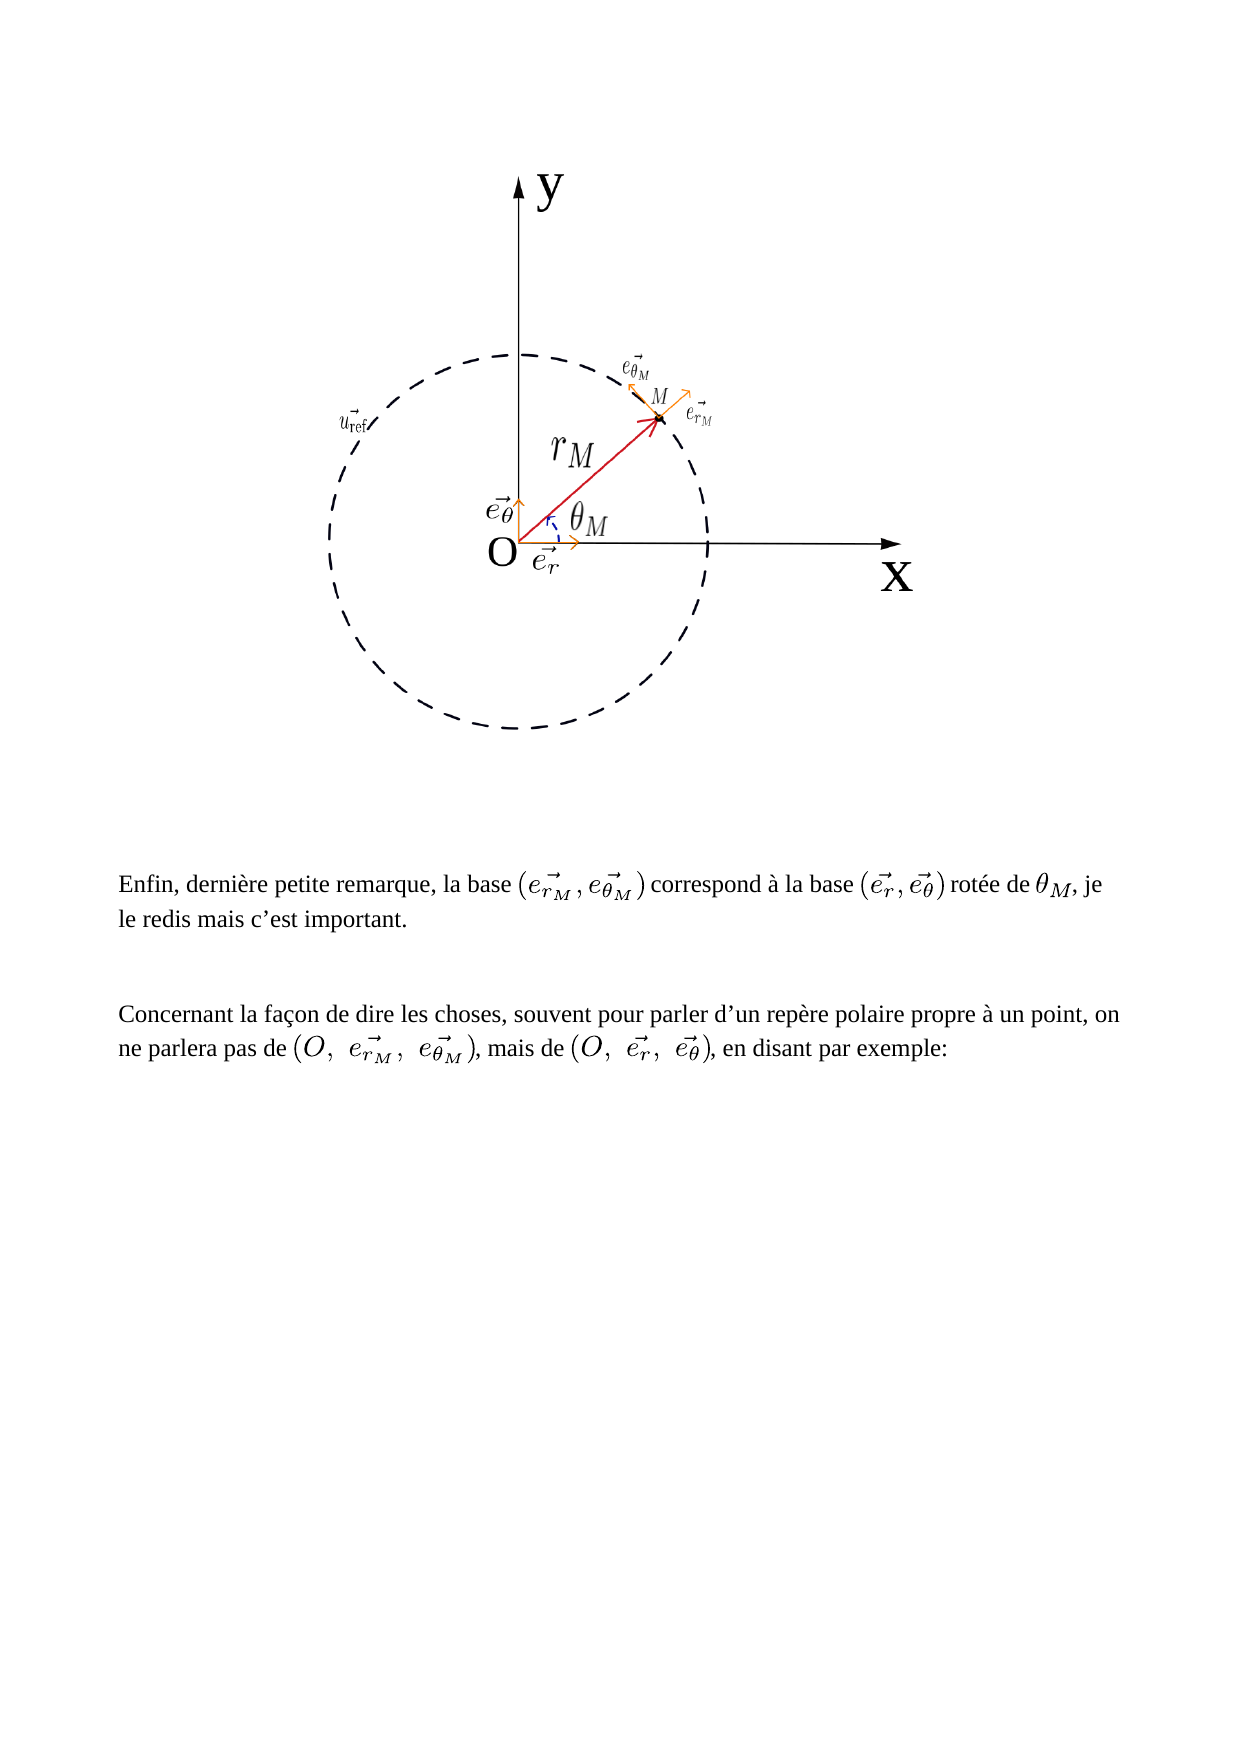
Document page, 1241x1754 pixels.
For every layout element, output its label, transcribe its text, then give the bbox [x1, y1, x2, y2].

picture [305, 134, 967, 790]
text Enfin, dernière petite remarque, la base correspond à la base rotée de , je le redis mais c’est important. [118, 869, 1122, 933]
text Concernant la façon de dire les choses, souvent pour parler d’un repère polaire propre à un point, on ne parlera pas de , mais de , en disant par exemple: [118, 999, 1122, 1063]
